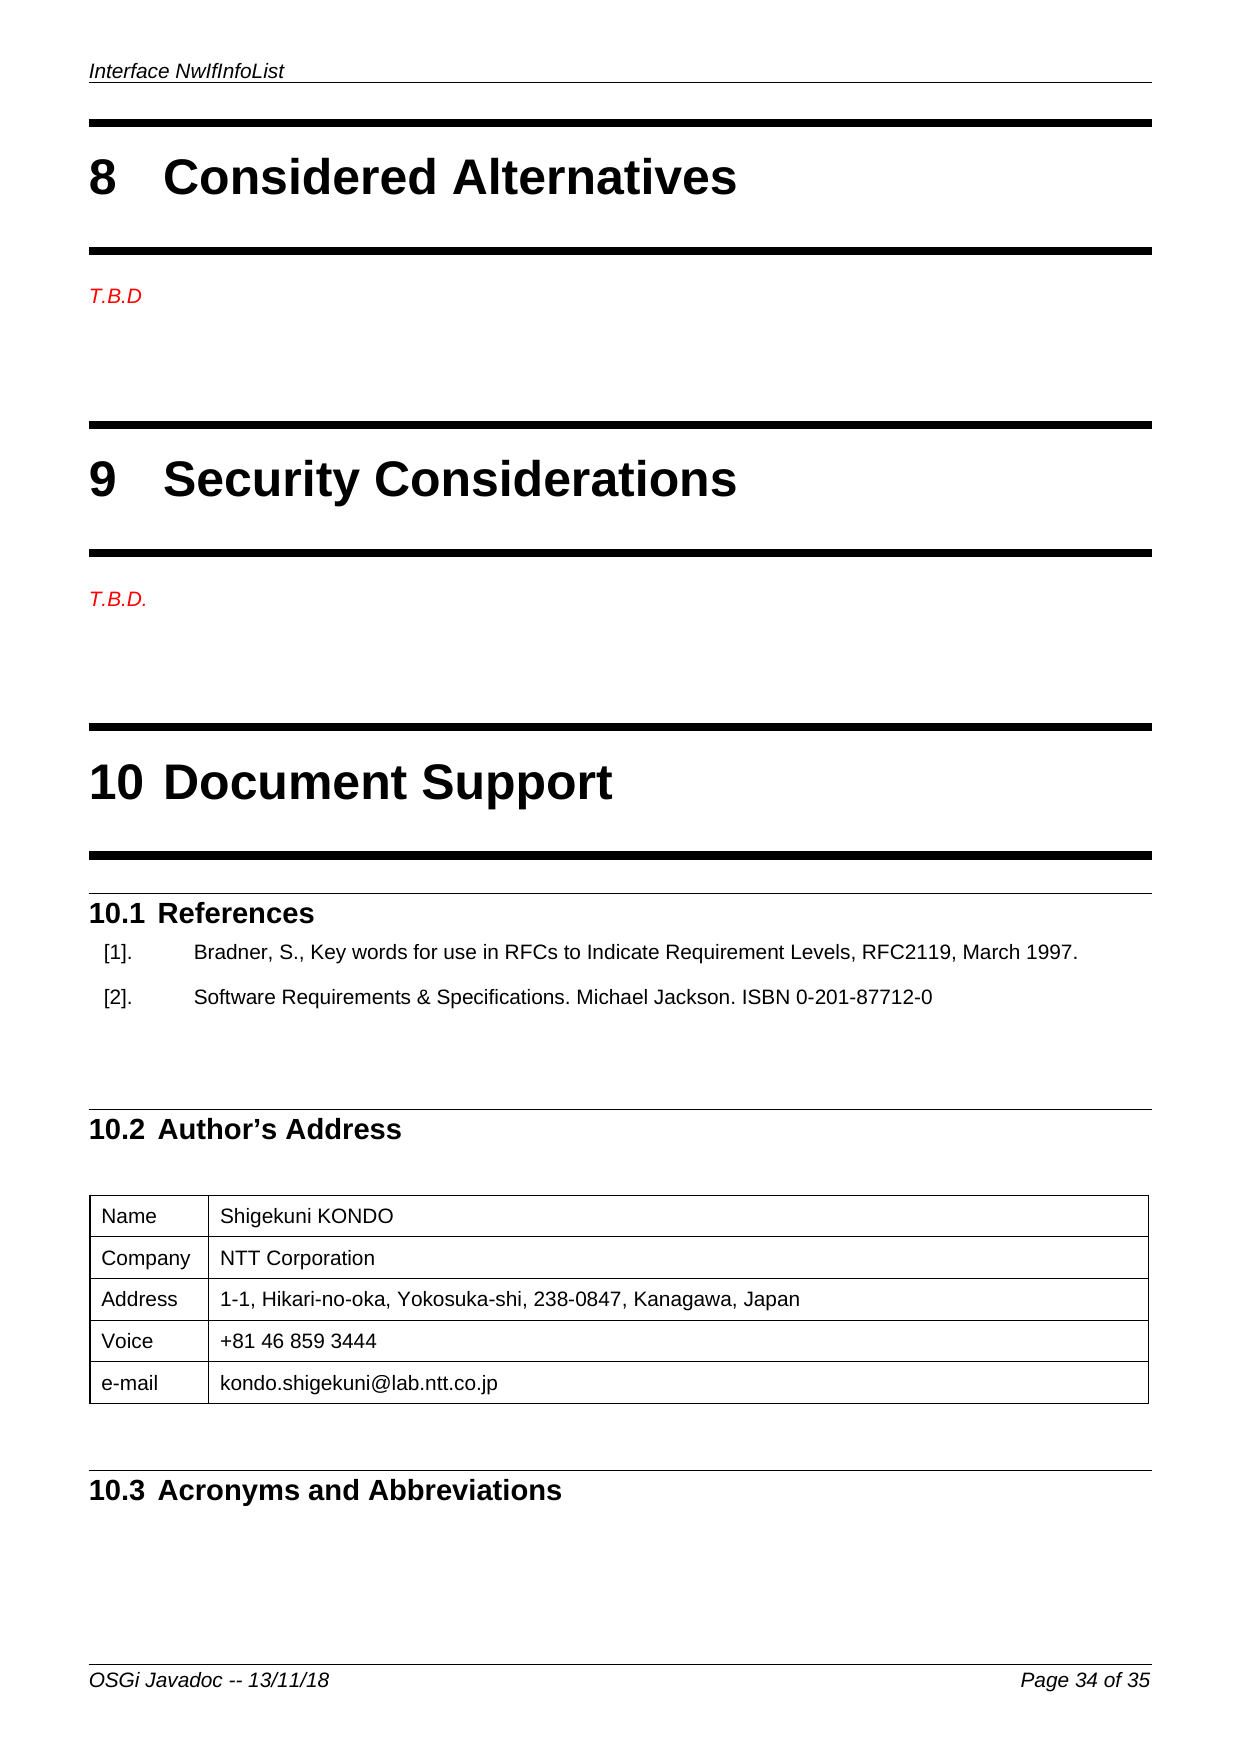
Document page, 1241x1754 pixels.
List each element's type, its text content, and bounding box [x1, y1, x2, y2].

table_cell +81 46 859 3444 [209, 1321, 1148, 1361]
table_cell Voice [91, 1321, 208, 1361]
text T.B.D. [88, 587, 1152, 611]
table_cell Company [91, 1237, 208, 1278]
table_cell kondo.shigekuni@lab.ntt.co.jp [209, 1362, 1148, 1403]
subtitle Acronyms and Abbreviations [88, 1471, 1152, 1506]
subtitle Considered Alternatives [88, 120, 1152, 255]
subtitle Document Support [88, 724, 1152, 860]
subtitle Author’s Address [88, 1110, 1152, 1146]
subtitle Security Considerations [88, 422, 1152, 557]
table_cell 1-1, Hikari-no-oka, Yokosuka-shi, 238-0847, Kanagawa, Japan [209, 1279, 1148, 1319]
table_header Shigekuni KONDO [209, 1196, 1148, 1236]
list Bradner, S., Key words for use in RFCs to Indicate Requirement Levels, RFC2119, March 1997. [103, 940, 1152, 964]
subtitle References [88, 894, 1152, 930]
table_cell NTT Corporation [209, 1237, 1148, 1278]
table_cell e-mail [91, 1362, 208, 1403]
list Software Requirements & Specifications. Michael Jackson. ISBN 0-201-87712-0 [103, 985, 1152, 1009]
table_cell Address [91, 1279, 208, 1319]
table_header Name [91, 1196, 208, 1236]
text T.B.D [88, 284, 1152, 308]
